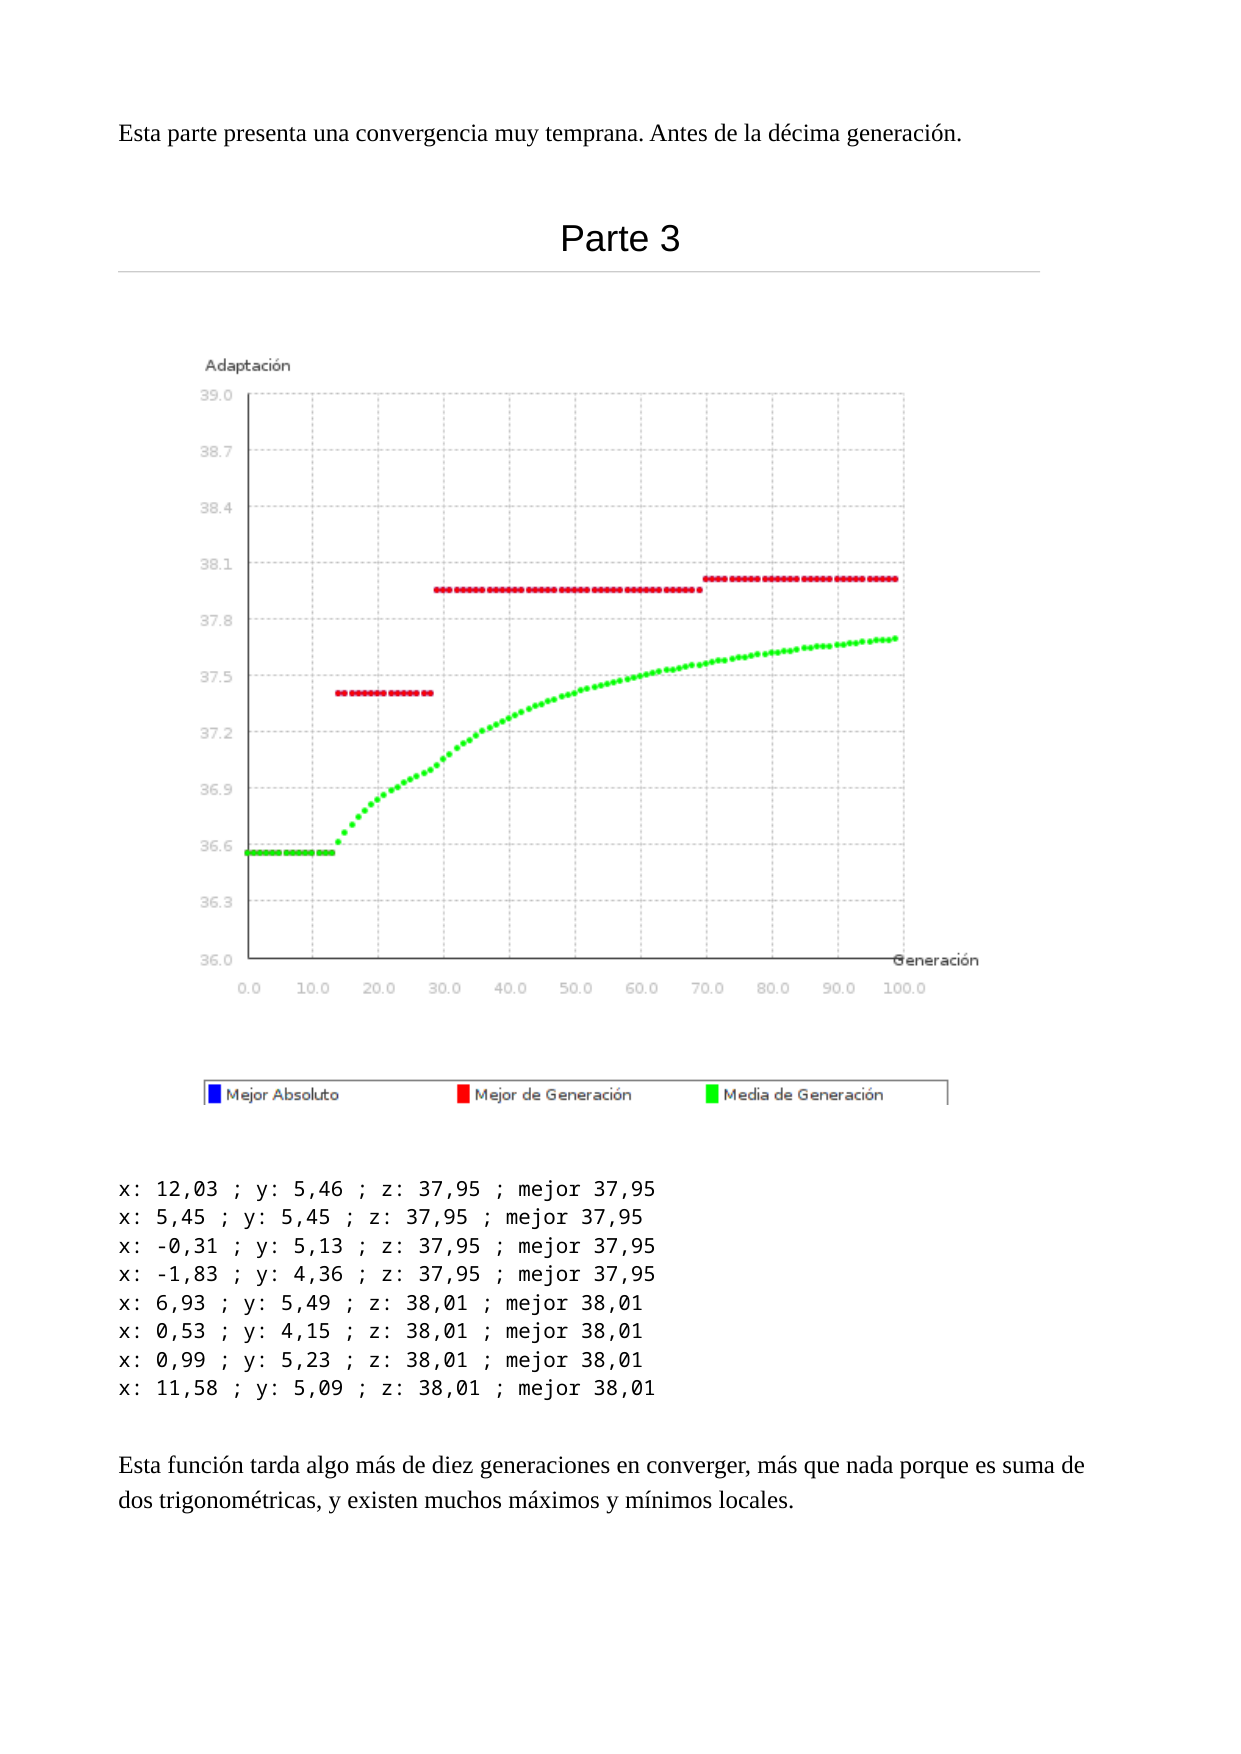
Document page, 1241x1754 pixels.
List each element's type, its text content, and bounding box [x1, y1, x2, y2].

text x: 5,45 ; y: 5,45 ; z: 37,95 ; mejor 37,95 [118, 1202, 1122, 1231]
text x: -1,83 ; y: 4,36 ; z: 37,95 ; mejor 37,95 [118, 1259, 1122, 1288]
picture [118, 271, 1040, 1105]
text x: 6,93 ; y: 5,49 ; z: 38,01 ; mejor 38,01 [118, 1288, 1122, 1316]
subtitle Parte 3 [118, 216, 1122, 259]
text x: 11,58 ; y: 5,09 ; z: 38,01 ; mejor 38,01 [118, 1373, 1122, 1402]
text Esta función tarda algo más de diez generaciones en converger, más que nada porque es suma de dos trigonométricas, y existen muchos máximos y mínimos locales. [118, 1451, 1122, 1514]
text x: 12,03 ; y: 5,46 ; z: 37,95 ; mejor 37,95 [118, 1174, 1122, 1202]
text x: -0,31 ; y: 5,13 ; z: 37,95 ; mejor 37,95 [118, 1231, 1122, 1259]
text x: 0,53 ; y: 4,15 ; z: 38,01 ; mejor 38,01 [118, 1316, 1122, 1345]
text Esta parte presenta una convergencia muy temprana. Antes de la décima generación. [118, 118, 1122, 147]
text x: 0,99 ; y: 5,23 ; z: 38,01 ; mejor 38,01 [118, 1345, 1122, 1373]
